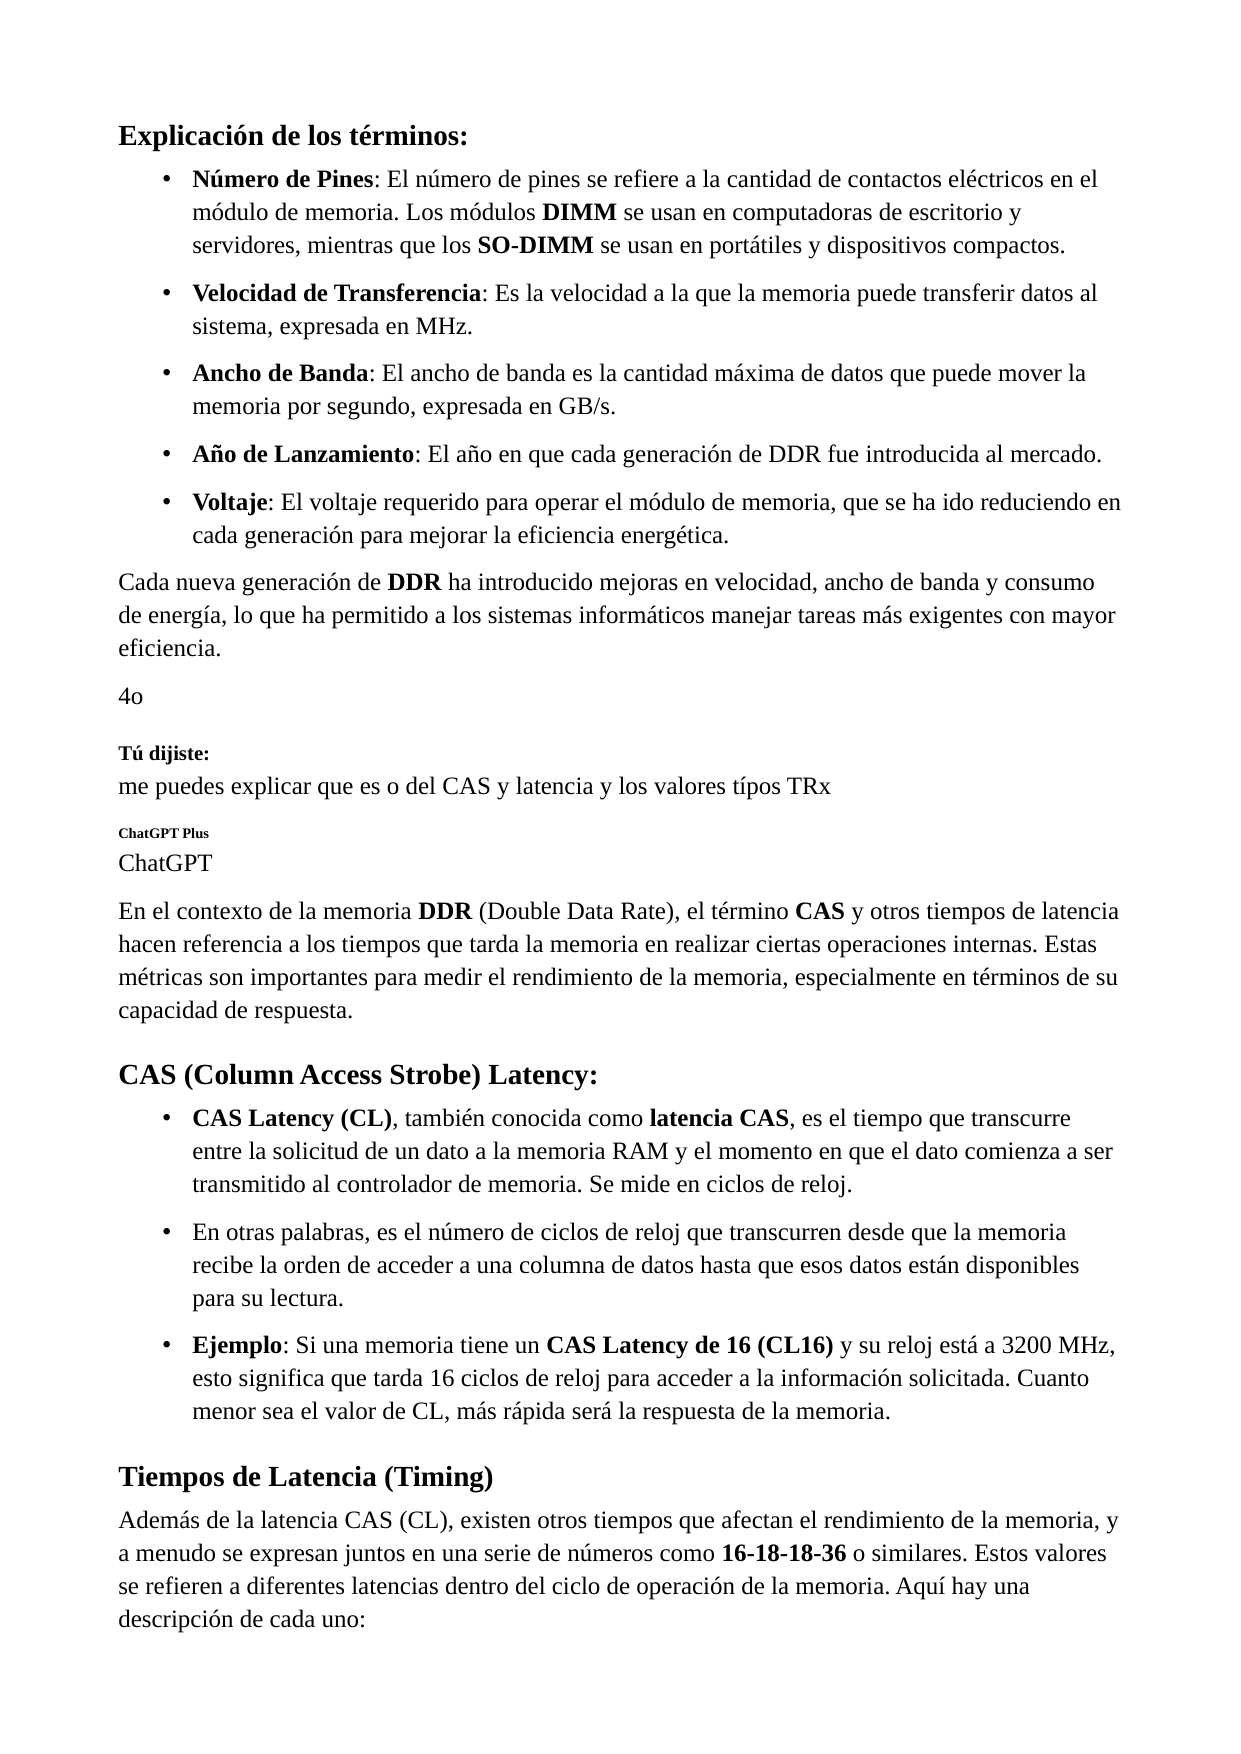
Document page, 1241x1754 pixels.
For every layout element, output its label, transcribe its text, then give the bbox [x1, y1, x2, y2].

list En otras palabras, es el número de ciclos de reloj que transcurren desde que la memoria recibe la orden de acceder a una columna de datos hasta que esos datos están disponibles para su lectura. [162, 1217, 1122, 1312]
list Número de Pines: El número de pines se refiere a la cantidad de contactos eléctricos en el módulo de memoria. Los módulos DIMM se usan en computadoras de escritorio y servidores, mientras que los SO-DIMM se usan en portátiles y dispositivos compactos. [162, 164, 1122, 259]
subtitle Tú dijiste: [118, 741, 1122, 765]
list Ancho de Banda: El ancho de banda es la cantidad máxima de datos que puede mover la memoria por segundo, expresada en GB/s. [162, 358, 1122, 420]
text En el contexto de la memoria DDR (Double Data Rate), el término CAS y otros tiempos de latencia hacen referencia a los tiempos que tarda la memoria en realizar ciertas operaciones internas. Estas métricas son importantes para medir el rendimiento de la memoria, especialmente en términos de su capacidad de respuesta. [118, 896, 1122, 1024]
list Voltaje: El voltaje requerido para operar el módulo de memoria, que se ha ido reduciendo en cada generación para mejorar la eficiencia energética. [162, 487, 1122, 548]
text me puedes explicar que es o del CAS y latencia y los valores típos TRx [118, 771, 1122, 800]
subtitle CAS (Column Access Strobe) Latency: [118, 1057, 1122, 1091]
subtitle Tiempos de Latencia (Timing) [118, 1459, 1122, 1492]
text Cada nueva generación de DDR ha introducido mejoras en velocidad, ancho de banda y consumo de energía, lo que ha permitido a los sistemas informáticos manejar tareas más exigentes con mayor eficiencia. [118, 567, 1122, 662]
list CAS Latency (CL), también conocida como latencia CAS, es el tiempo que transcurre entre la solicitud de un dato a la memoria RAM y el momento en que el dato comienza a ser transmitido al controlador de memoria. Se mide en ciclos de reloj. [162, 1103, 1122, 1198]
list Velocidad de Transferencia: Es la velocidad a la que la memoria puede transferir datos al sistema, expresada en MHz. [162, 278, 1122, 339]
subtitle Explicación de los términos: [118, 118, 1122, 152]
subtitle ChatGPT Plus [118, 825, 1122, 842]
text Además de la latencia CAS (CL), existen otros tiempos que afectan el rendimiento de la memoria, y a menudo se expresan juntos en una serie de números como 16-18-18-36 o similares. Estos valores se refieren a diferentes latencias dentro del ciclo de operación de la memoria. Aquí hay una descripción de cada uno: [118, 1505, 1122, 1632]
list Ejemplo: Si una memoria tiene un CAS Latency de 16 (CL16) y su reloj está a 3200 MHz, esto significa que tarda 16 ciclos de reloj para acceder a la información solicitada. Cuanto menor sea el valor de CL, más rápida será la respuesta de la memoria. [162, 1330, 1122, 1425]
text ChatGPT [118, 848, 1122, 877]
list Año de Lanzamiento: El año en que cada generación de DDR fue introducida al mercado. [162, 439, 1122, 468]
text 4o [118, 681, 1122, 710]
